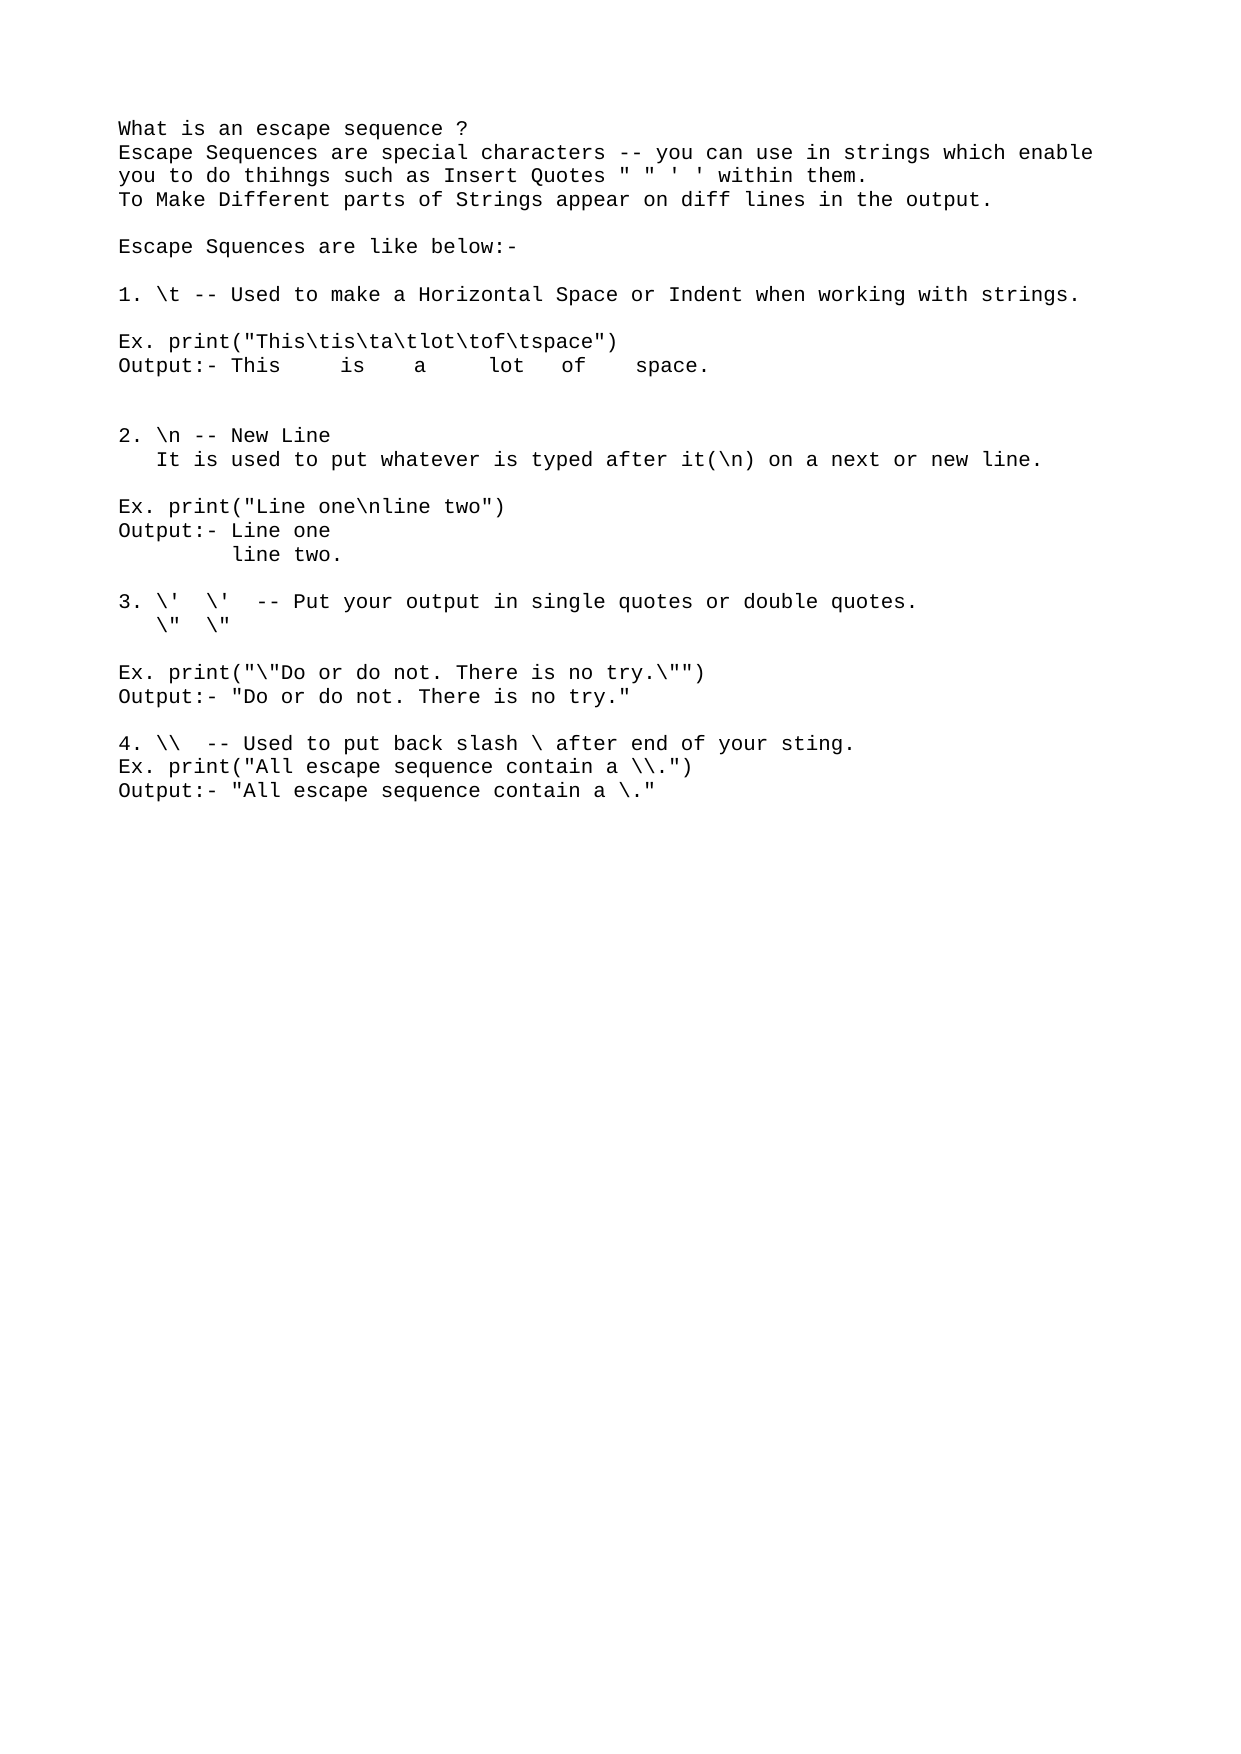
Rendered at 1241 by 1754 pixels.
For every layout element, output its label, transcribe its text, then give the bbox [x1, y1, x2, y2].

text Output:- "Do or do not. There is no try." [118, 686, 1122, 709]
text \" \" [118, 615, 1122, 638]
text What is an escape sequence ? [118, 118, 1122, 142]
text Ex. print("All escape sequence contain a \\.") [118, 757, 1122, 780]
text Output:- "All escape sequence contain a \." [118, 780, 1122, 804]
text 4. \\ -- Used to put back slash \ after end of your sting. [118, 733, 1122, 757]
text Ex. print("Line one\nline two") [118, 496, 1122, 520]
text 1. \t -- Used to make a Horizontal Space or Indent when working with strings. [118, 284, 1122, 307]
text Escape Sequences are special characters -- you can use in strings which enable you to do thihngs such as Insert Quotes " " ' ' within them. [118, 142, 1122, 189]
text Ex. print("This\tis\ta\tlot\tof\tspace") [118, 331, 1122, 354]
text 2. \n -- New Line [118, 426, 1122, 449]
text To Make Different parts of Strings appear on diff lines in the output. [118, 189, 1122, 213]
text Escape Squences are like below:- [118, 236, 1122, 260]
text Output:- Line one [118, 520, 1122, 544]
text line two. [118, 544, 1122, 567]
text 3. \' \' -- Put your output in single quotes or double quotes. [118, 591, 1122, 615]
text Output:- This is a lot of space. [118, 354, 1122, 378]
text Ex. print("\"Do or do not. There is no try.\"") [118, 662, 1122, 686]
text It is used to put whatever is typed after it(\n) on a next or new line. [118, 449, 1122, 473]
